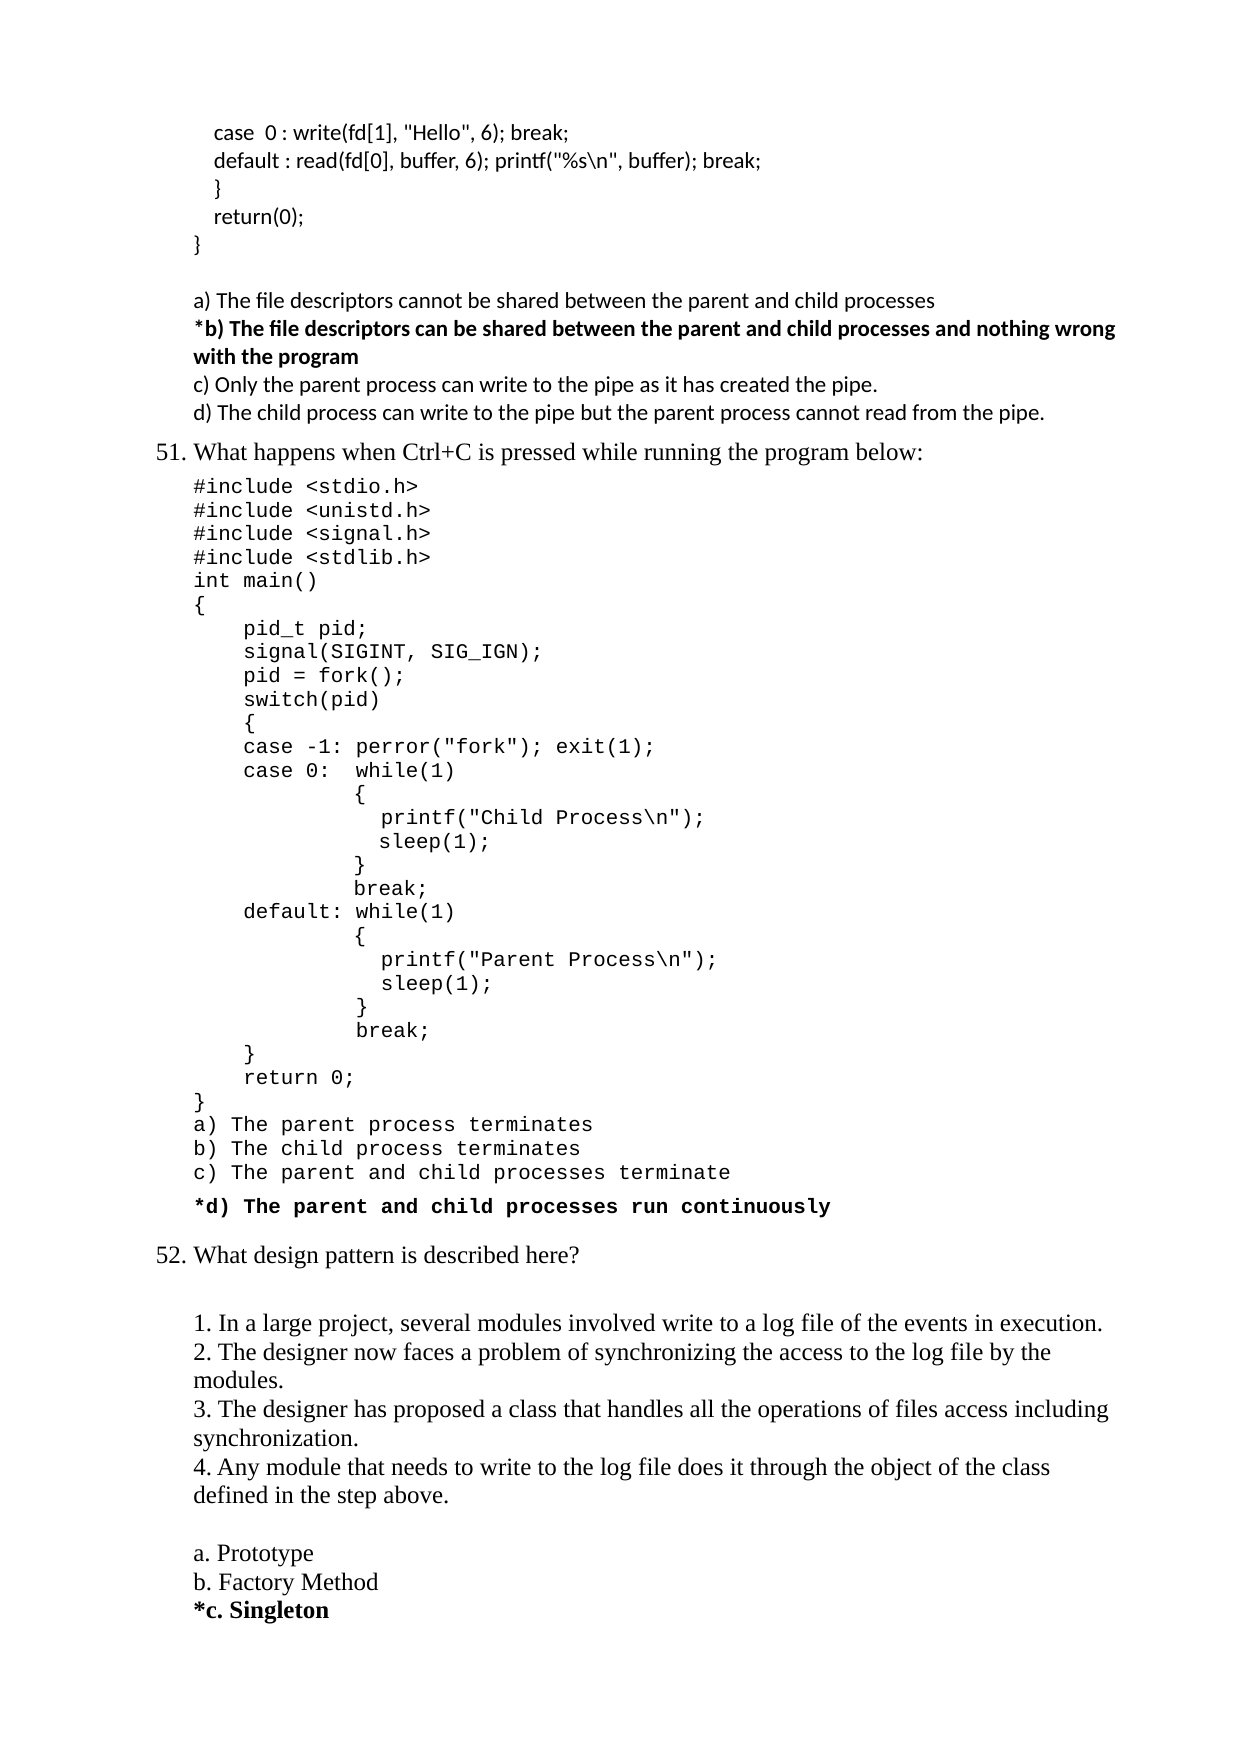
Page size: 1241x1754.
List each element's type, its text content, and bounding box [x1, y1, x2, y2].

list switch(pid) [156, 689, 1122, 712]
list a) The file descriptors cannot be shared between the parent and child processes [156, 286, 1122, 314]
list case 0 : write(fd[1], "Hello", 6); break; [156, 118, 1122, 146]
list break; [156, 1020, 1122, 1043]
list *d) The parent and child processes run continuously [156, 1196, 1122, 1219]
list a. Prototype [156, 1538, 1122, 1567]
list printf("Parent Process\n"); [156, 949, 1122, 972]
list default : read(fd[0], buffer, 6); printf("%s\n", buffer); break; [156, 146, 1122, 174]
list int main() [156, 571, 1122, 594]
list What happens when Ctrl+C is pressed while running the program below: [156, 437, 1122, 466]
list a) The parent process terminates [156, 1114, 1122, 1138]
list 4. Any module that needs to write to the log file does it through the object of the class defined in the step above. [156, 1452, 1122, 1509]
list sleep(1); [156, 972, 1122, 996]
list { [156, 594, 1122, 618]
list #include <unistd.h> [156, 499, 1122, 523]
list case 0: while(1) [156, 760, 1122, 783]
list case -1: perror("fork"); exit(1); [156, 736, 1122, 760]
list break; [156, 878, 1122, 902]
list } [156, 854, 1122, 878]
list return(0); [156, 202, 1122, 230]
list b. Factory Method [156, 1567, 1122, 1596]
list 1. In a large project, several modules involved write to a log file of the events in execution. [156, 1308, 1122, 1337]
list #include <signal.h> [156, 523, 1122, 547]
list printf("Child Process\n"); [231, 807, 1122, 831]
list 2. The designer now faces a problem of synchronizing the access to the log file by the modules. [156, 1337, 1122, 1394]
list default: while(1) [156, 902, 1122, 925]
list { [156, 783, 1122, 807]
list { [156, 712, 1122, 736]
list #include <stdio.h> [156, 476, 1122, 499]
list } [156, 1091, 1122, 1114]
list { [156, 925, 1122, 949]
list 3. The designer has proposed a class that handles all the operations of files access including synchronization. [156, 1394, 1122, 1452]
list *c. Singleton [156, 1596, 1122, 1624]
list *b) The file descriptors can be shared between the parent and child processes and nothing wrong with the program [156, 314, 1122, 370]
list } [156, 174, 1122, 202]
list c) Only the parent process can write to the pipe as it has created the pipe. [156, 370, 1122, 398]
list sleep(1); [156, 831, 1122, 854]
list } [156, 996, 1122, 1020]
list pid = fork(); [156, 665, 1122, 689]
list pid_t pid; [156, 618, 1122, 641]
list } [156, 1043, 1122, 1067]
list signal(SIGINT, SIG_IGN); [156, 641, 1122, 665]
list What design pattern is described here? [156, 1240, 1122, 1269]
list } [156, 230, 1122, 258]
list c) The parent and child processes terminate [156, 1162, 1122, 1185]
list #include <stdlib.h> [156, 547, 1122, 571]
list return 0; [156, 1067, 1122, 1091]
list d) The child process can write to the pipe but the parent process cannot read from the pipe. [156, 398, 1122, 426]
list b) The child process terminates [156, 1138, 1122, 1162]
